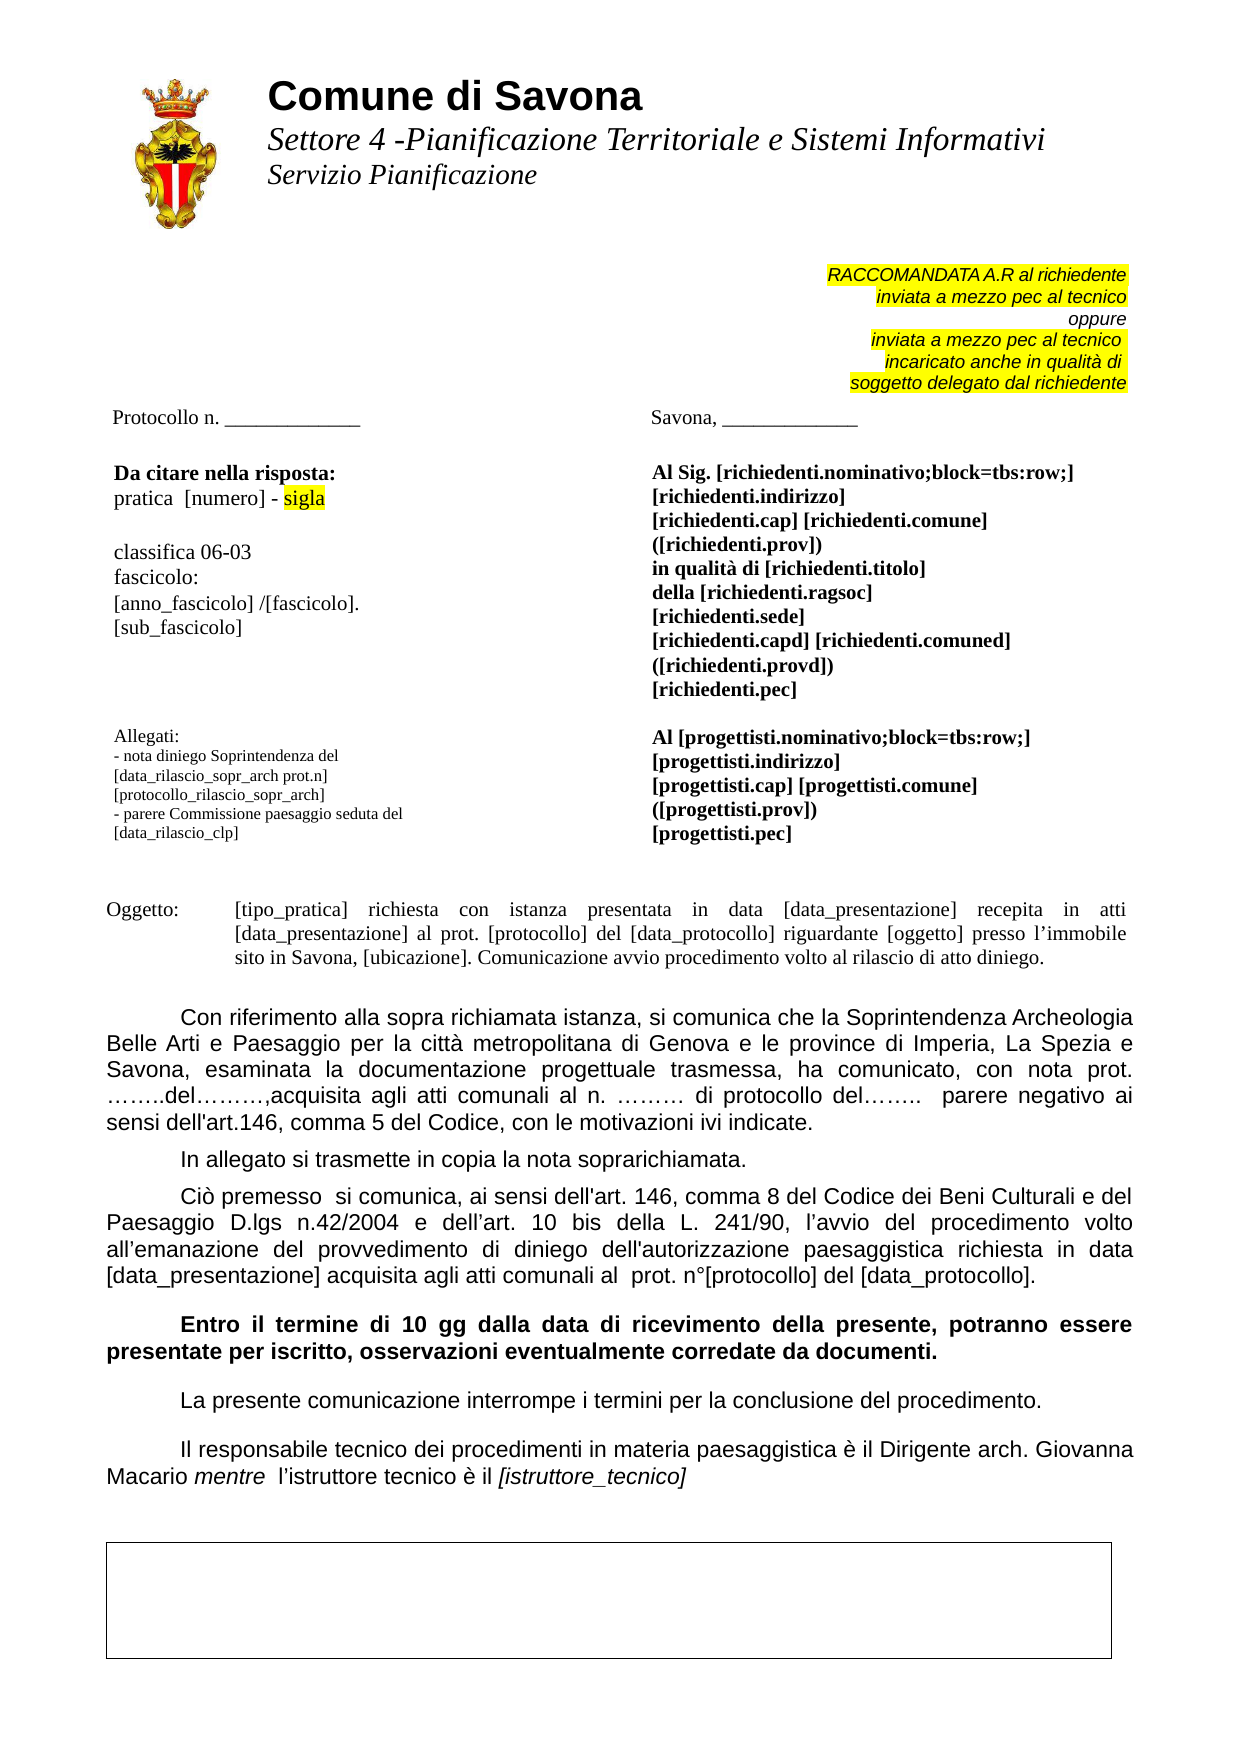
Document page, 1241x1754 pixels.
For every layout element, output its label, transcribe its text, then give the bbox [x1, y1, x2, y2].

text Entro il termine di 10 gg dalla data di ricevimento della presente, potranno essere presentate per iscritto, osservazioni eventualmente corredate da documenti. [106, 1311, 1134, 1364]
text In allegato si trasmette in copia la nota soprarichiamata. [106, 1146, 1134, 1172]
picture [113, 79, 238, 229]
text La presente comunicazione interrompe i termini per la conclusione del procedimento. [106, 1387, 1134, 1413]
table_header Da citare nella risposta: pratica [numero] - sigla classifica 06-03 fascicolo: [anno_fascicolo] /[fascicolo].[sub_fascicolo] [106, 460, 455, 725]
table_header Al Sig. [richiedenti.nominativo;block=tbs:row;] [richiedenti.indirizzo] [richiedenti.cap] [richiedenti.comune] ([richiedenti.prov]) in qualità di [richiedenti.titolo] della [richiedenti.ragsoc] [richiedenti.sede] [richiedenti.capd] [richiedenti.comuned] ([richiedenti.provd]) [richiedenti.pec] [644, 460, 1134, 725]
table_cell Protocollo n. _____________ [106, 399, 645, 435]
table_header Oggetto: [99, 897, 227, 969]
table_cell [455, 725, 644, 871]
table_header [tipo_pratica] richiesta con istanza presentata in data [data_presentazione] recepita in atti [data_presentazione] al prot. [protocollo] del [data_protocollo] riguardante [oggetto] presso l’immobile sito in Savona, [ubicazione]. Comunicazione avvio procedimento volto al rilascio di atto diniego. [227, 897, 1135, 969]
table_cell Al [progettisti.nominativo;block=tbs:row;] [progettisti.indirizzo] [progettisti.cap] [progettisti.comune] ([progettisti.prov]) [progettisti.pec] [644, 725, 1134, 871]
table_cell Savona, _____________ [645, 399, 1134, 435]
text Con riferimento alla sopra richiamata istanza, si comunica che la Soprintendenza Archeologia Belle Arti e Paesaggio per la città metropolitana di Genova e le province di Imperia, La Spezia e Savona, esaminata la documentazione progettuale trasmessa, ha comunicato, con nota prot. ……..del………,acquisita agli atti comunali al n. ……… di protocollo del…….. parere negativo ai sensi dell'art.146, comma 5 del Codice, con le motivazioni ivi indicate. [106, 1003, 1134, 1135]
table_header RACCOMANDATA A.R al richiedente inviata a mezzo pec al tecnico oppure inviata a mezzo pec al tecnico incaricato anche in qualità di soggetto delegato dal richiedente [645, 259, 1134, 399]
table_header [106, 259, 645, 399]
text Ciò premesso si comunica, ai sensi dell'art. 146, comma 8 del Codice dei Beni Culturali e del Paesaggio D.lgs n.42/2004 e dell’art. 10 bis della L. 241/90, l’avvio del procedimento volto all’emanazione del provvedimento di diniego dell'autorizzazione paesaggistica richiesta in data [data_presentazione] acquisita agli atti comunali al prot. n°[protocollo] del [data_protocollo]. [106, 1183, 1134, 1288]
text Il responsabile tecnico dei procedimenti in materia paesaggistica è il Dirigente arch. Giovanna Macario mentre l’istruttore tecnico è il [istruttore_tecnico] [106, 1436, 1134, 1489]
table_cell Allegati: - nota diniego Soprintendenza del [data_rilascio_sopr_arch prot.n][protocollo_rilascio_sopr_arch] - parere Commissione paesaggio seduta del [data_rilascio_clp] [106, 725, 455, 871]
table_header [455, 460, 644, 725]
